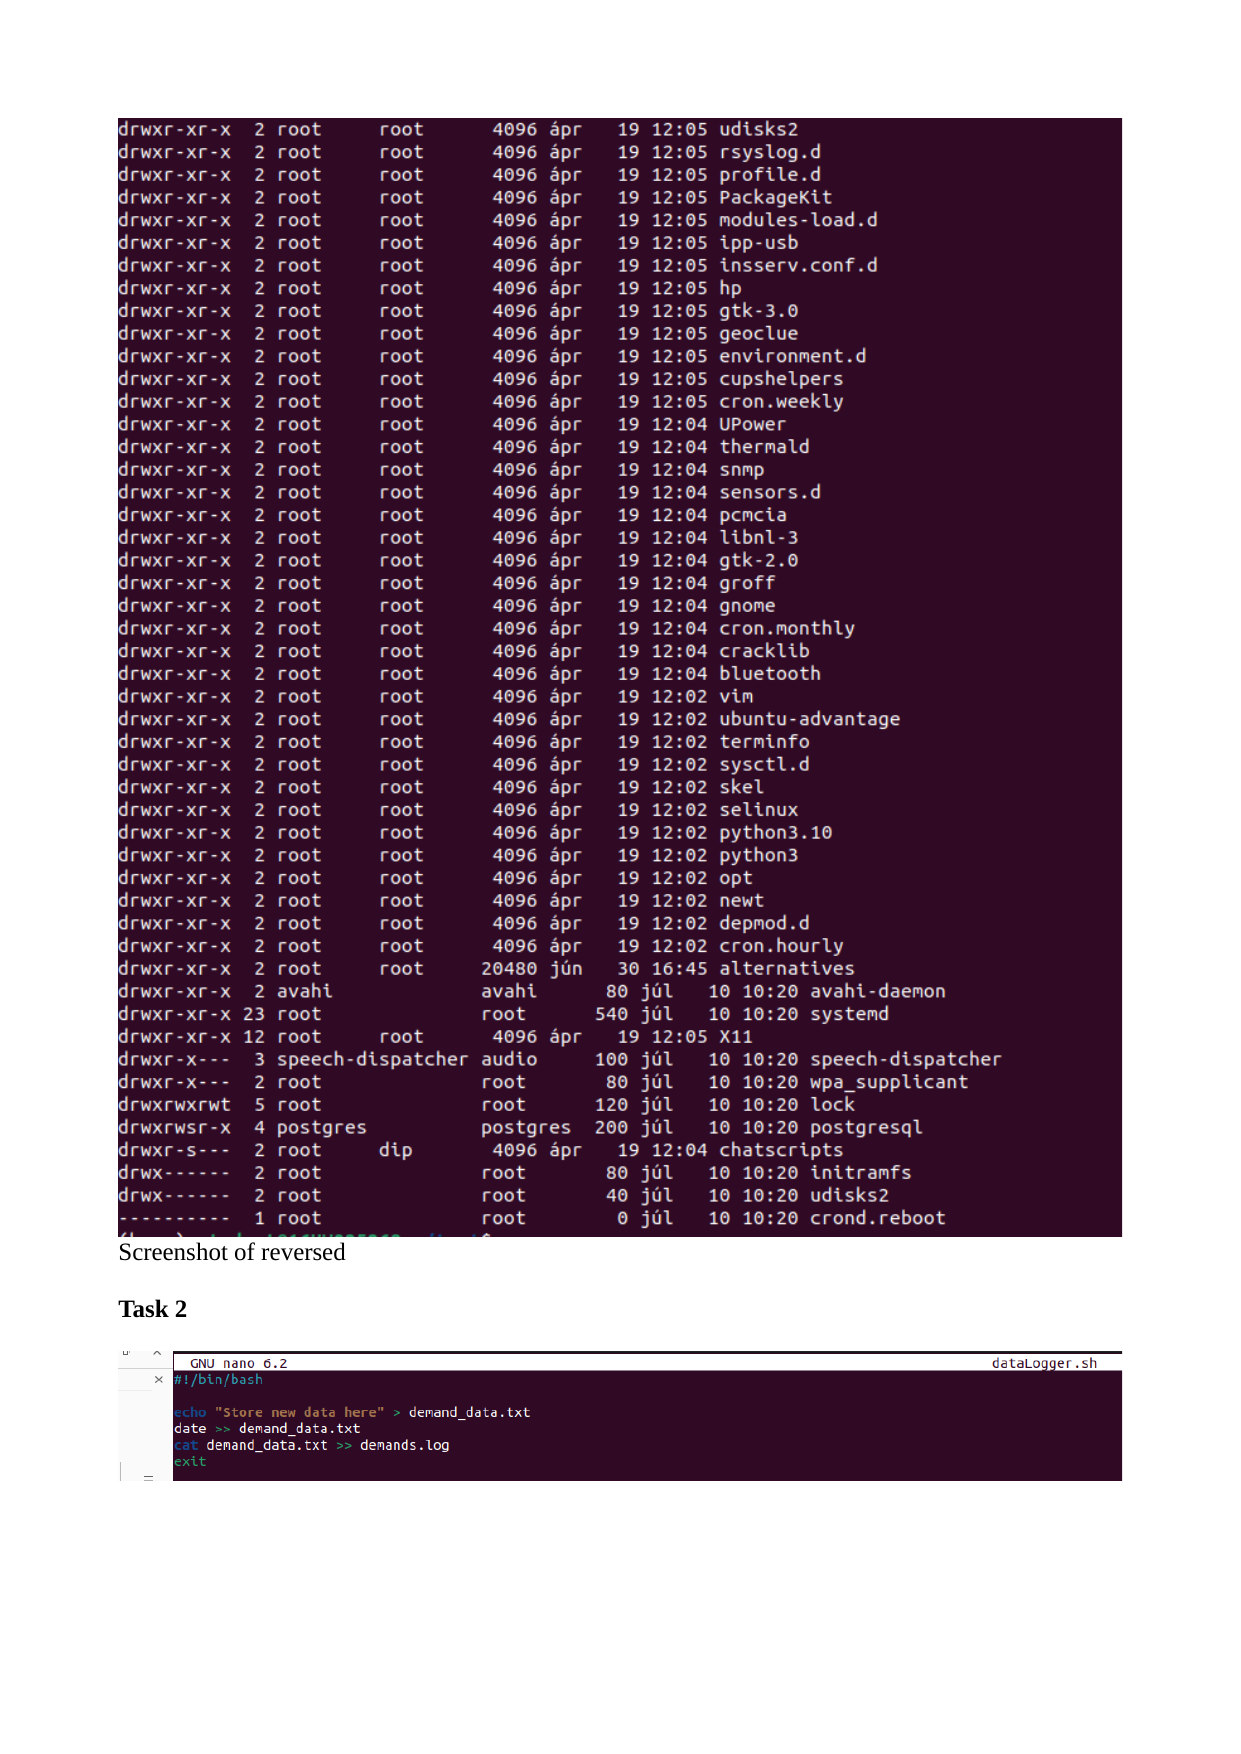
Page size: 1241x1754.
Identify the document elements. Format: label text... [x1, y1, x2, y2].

picture [118, 1351, 1123, 1481]
picture [118, 118, 1123, 1237]
text Screenshot of reversed Task 2 [118, 1237, 1122, 1323]
